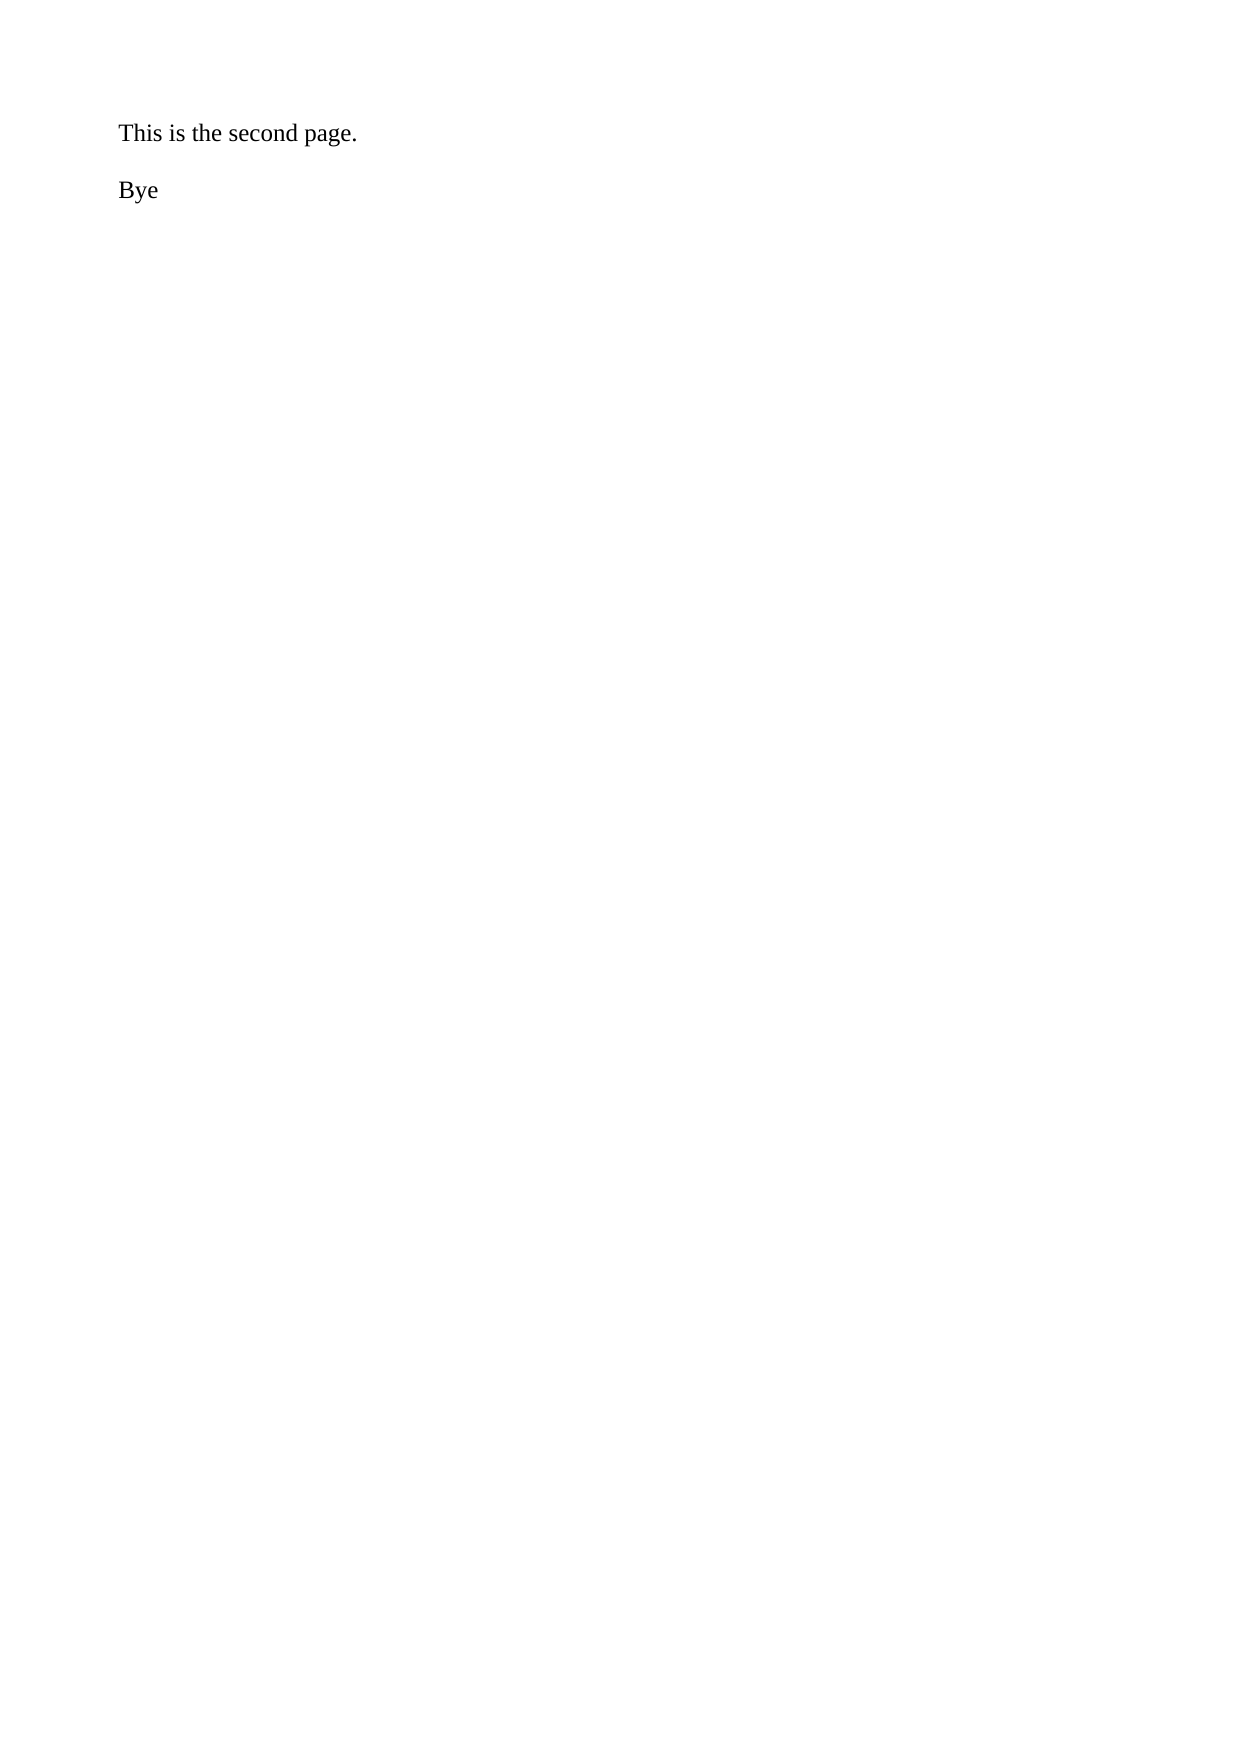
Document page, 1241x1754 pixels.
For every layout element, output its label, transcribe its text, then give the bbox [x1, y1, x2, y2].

text This is the second page. [118, 118, 1122, 147]
text Bye [118, 176, 1122, 204]
